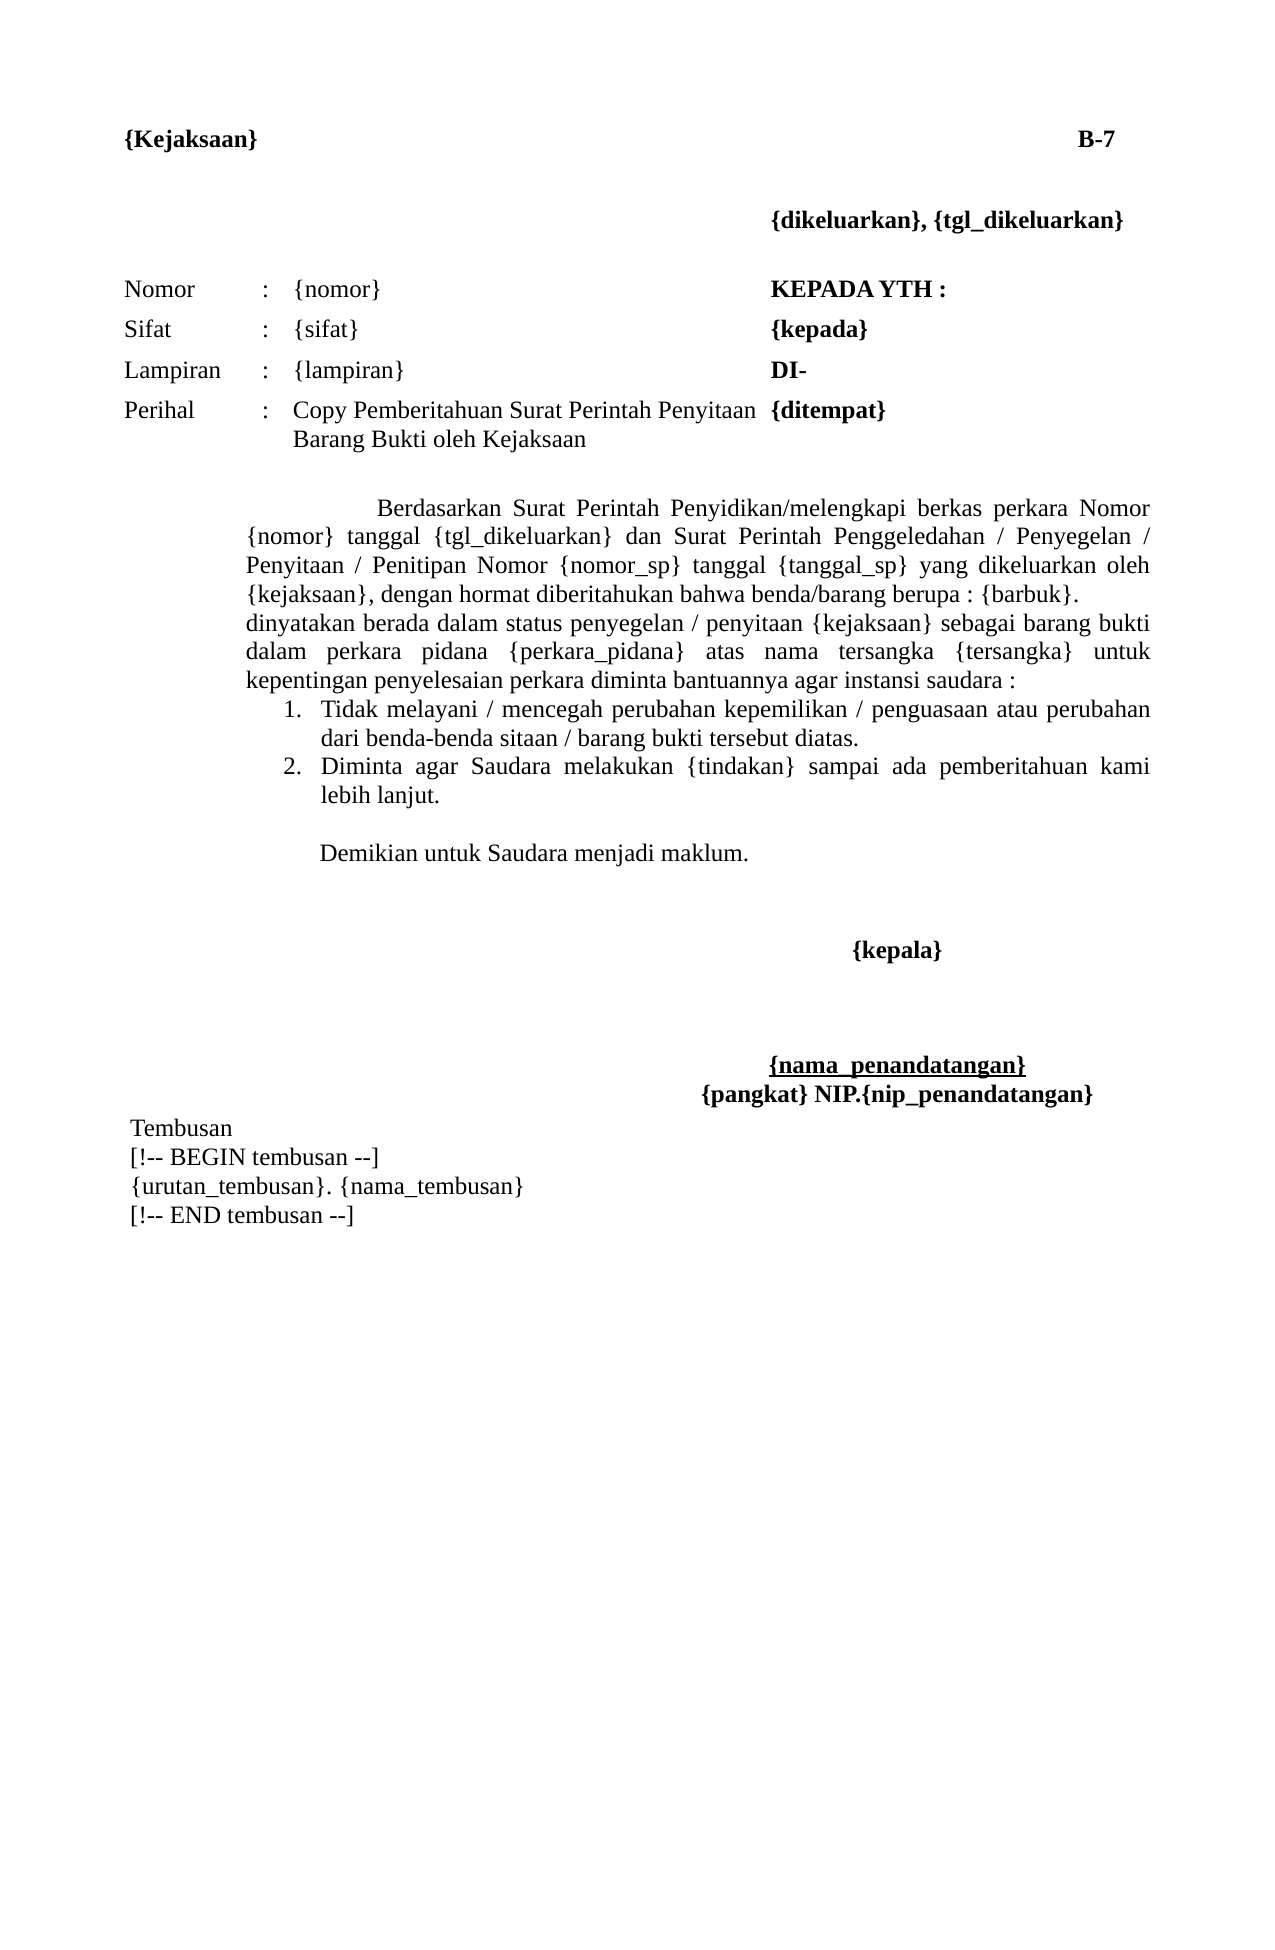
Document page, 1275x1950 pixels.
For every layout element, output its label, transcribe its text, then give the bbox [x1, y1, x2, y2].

text {urutan_tembusan}. {nama_tembusan} [130, 1171, 1157, 1200]
table_header KEPADA YTH : [765, 269, 1157, 309]
table_header {Kejaksaan} [118, 118, 1072, 158]
table_cell {ditempat} [765, 389, 1157, 458]
table_cell {kepada} [765, 309, 1157, 349]
table_header {kepala} {nama_penandatangan} {pangkat} NIP.{nip_penandatangan} [638, 930, 1157, 1113]
text Tembusan [130, 1113, 1157, 1142]
table_cell Lampiran [118, 349, 256, 389]
table_header {dikeluarkan}, {tgl_dikeluarkan} [765, 200, 1155, 240]
table_cell Perihal [118, 389, 256, 458]
table_header {nomor} [287, 269, 765, 309]
table_header : [256, 269, 287, 309]
table_cell Sifat [118, 309, 256, 349]
table_cell Copy Pemberitahuan Surat Perintah Penyitaan Barang Bukti oleh Kejaksaan [287, 389, 765, 458]
table_header Nomor [118, 269, 256, 309]
table_cell : [256, 309, 287, 349]
table_cell : [256, 389, 287, 458]
table_cell : [256, 349, 287, 389]
table_cell {lampiran} [287, 349, 765, 389]
text [!-- END tembusan --] [130, 1200, 1157, 1228]
table_header B-7 [1072, 118, 1157, 158]
table_cell {sifat} [287, 309, 765, 349]
table_header [118, 930, 637, 1113]
text [!-- BEGIN tembusan --] [130, 1142, 1157, 1171]
table_header Berdasarkan Surat Perintah Penyidikan/melengkapi berkas perkara Nomor {nomor} tanggal {tgl_dikeluarkan} dan Surat Perintah Penggeledahan / Penyegelan / Penyitaan / Penitipan Nomor {nomor_sp} tanggal {tanggal_sp} yang dikeluarkan oleh {kejaksaan}, dengan hormat diberitahukan bahwa benda/barang berupa : {barbuk}. dinyatakan berada dalam status penyegelan / penyitaan {kejaksaan} sebagai barang bukti dalam perkara pidana {perkara_pidana} atas nama tersangka {tersangka} untuk kepentingan penyelesaian perkara diminta bantuannya agar instansi saudara : Tidak melayani / mencegah perubahan kepemilikan / penguasaan atau perubahan dari benda-benda sitaan / barang bukti tersebut diatas. Diminta agar Saudara melakukan {tindakan} sampai ada pemberitahuan kami lebih lanjut. Demikian untuk Saudara menjadi maklum. [240, 487, 1157, 872]
table_cell DI- [765, 349, 1157, 389]
